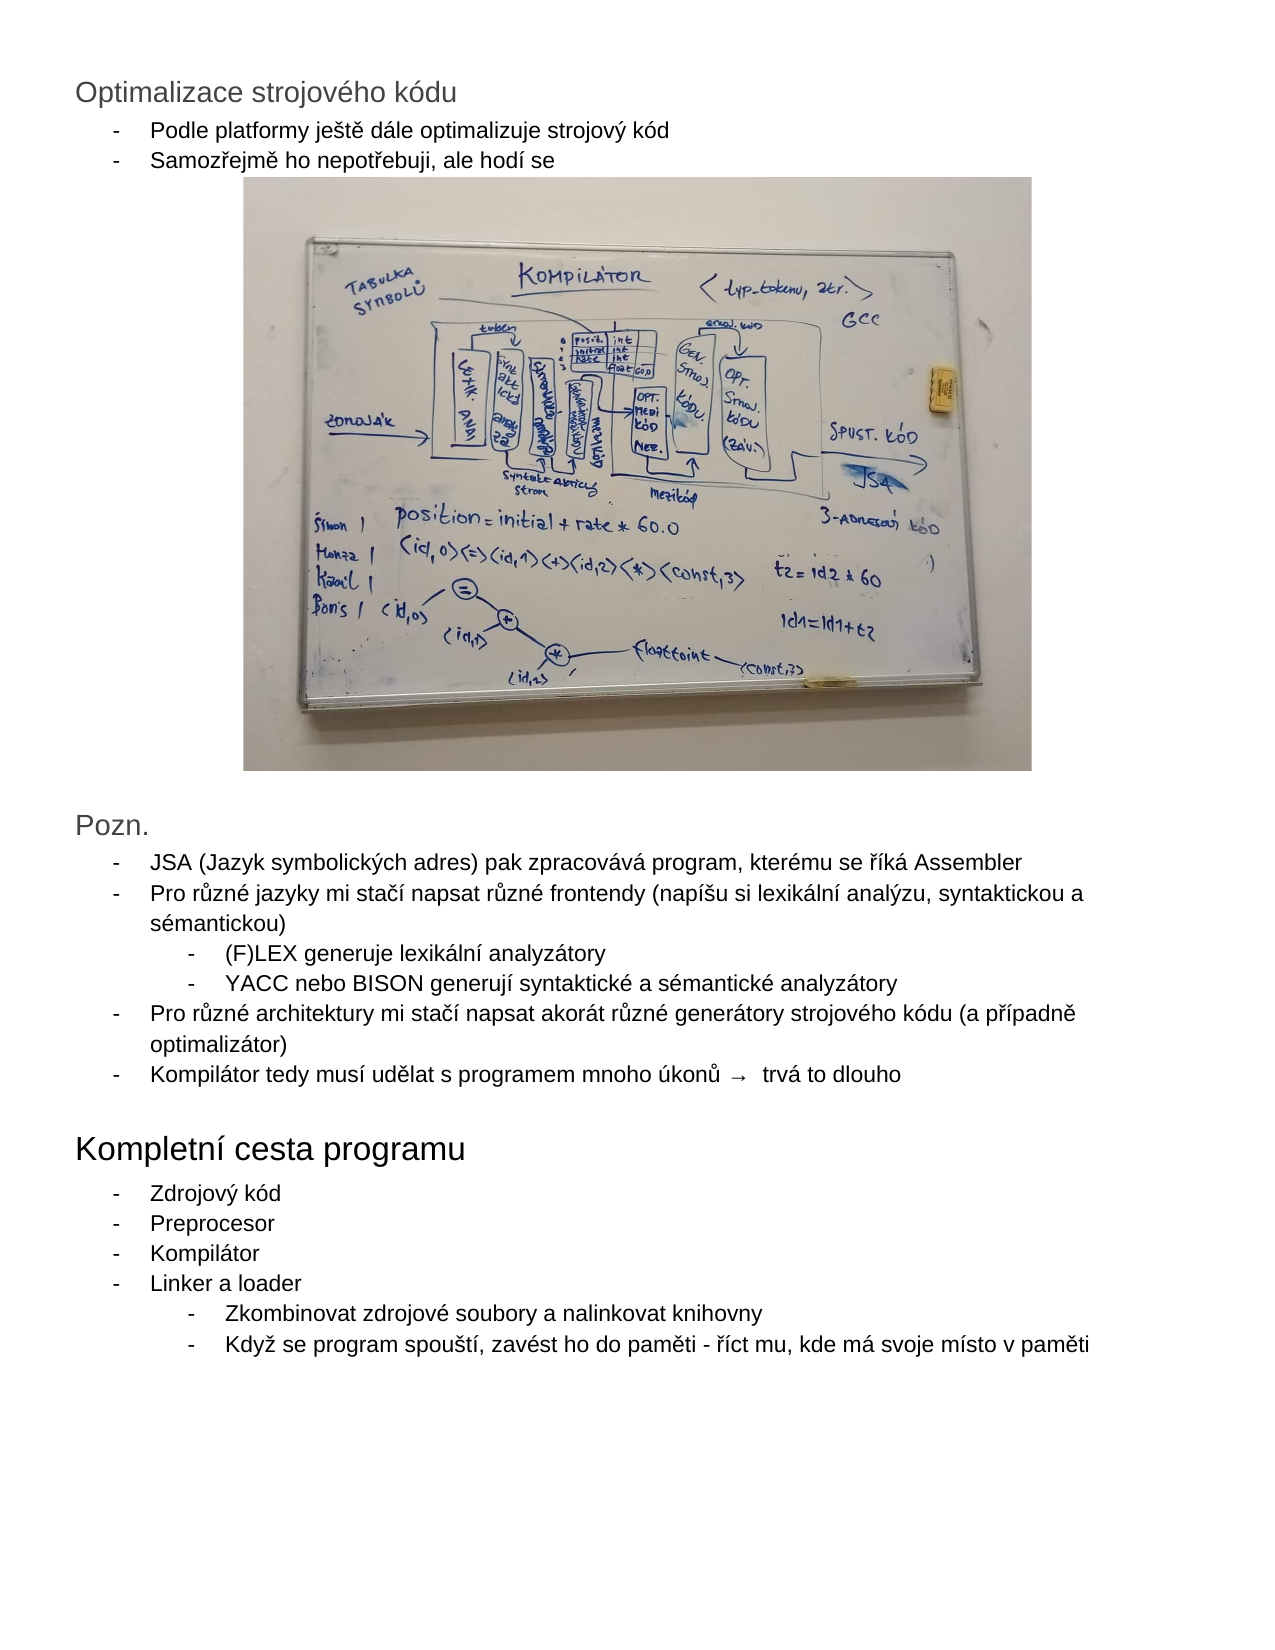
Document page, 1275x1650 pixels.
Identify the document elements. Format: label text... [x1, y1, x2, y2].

list Preprocesor [112, 1210, 1200, 1236]
subtitle Optimalizace strojového kódu [75, 75, 1200, 108]
subtitle Kompletní cesta programu [75, 1128, 1200, 1167]
list Zkombinovat zdrojové soubory a nalinkovat knihovny [187, 1300, 1200, 1327]
subtitle Pozn. [75, 807, 1200, 841]
picture [243, 177, 1032, 771]
list (F)LEX generuje lexikální analyzátory [187, 940, 1200, 966]
list Samozřejmě ho nepotřebuji, ale hodí se [112, 147, 1200, 173]
list Kompilátor tedy musí udělat s programem mnoho úkonů → trvá to dlouho [112, 1061, 1200, 1087]
list Podle platformy ještě dále optimalizuje strojový kód [112, 117, 1200, 143]
list Zdrojový kód [112, 1179, 1200, 1206]
list YACC nebo BISON generují syntaktické a sémantické analyzátory [187, 970, 1200, 997]
list Linker a loader [112, 1270, 1200, 1296]
list Pro různé jazyky mi stačí napsat různé frontendy (napíšu si lexikální analýzu, syntaktickou a sémantickou) [112, 879, 1200, 936]
list Když se program spouští, zavést ho do paměti - říct mu, kde má svoje místo v paměti [187, 1331, 1200, 1357]
list JSA (Jazyk symbolických adres) pak zpracovává program, kterému se říká Assembler [112, 849, 1200, 876]
list Kompilátor [112, 1240, 1200, 1266]
list Pro různé architektury mi stačí napsat akorát různé generátory strojového kódu (a případně optimalizátor) [112, 1000, 1200, 1057]
